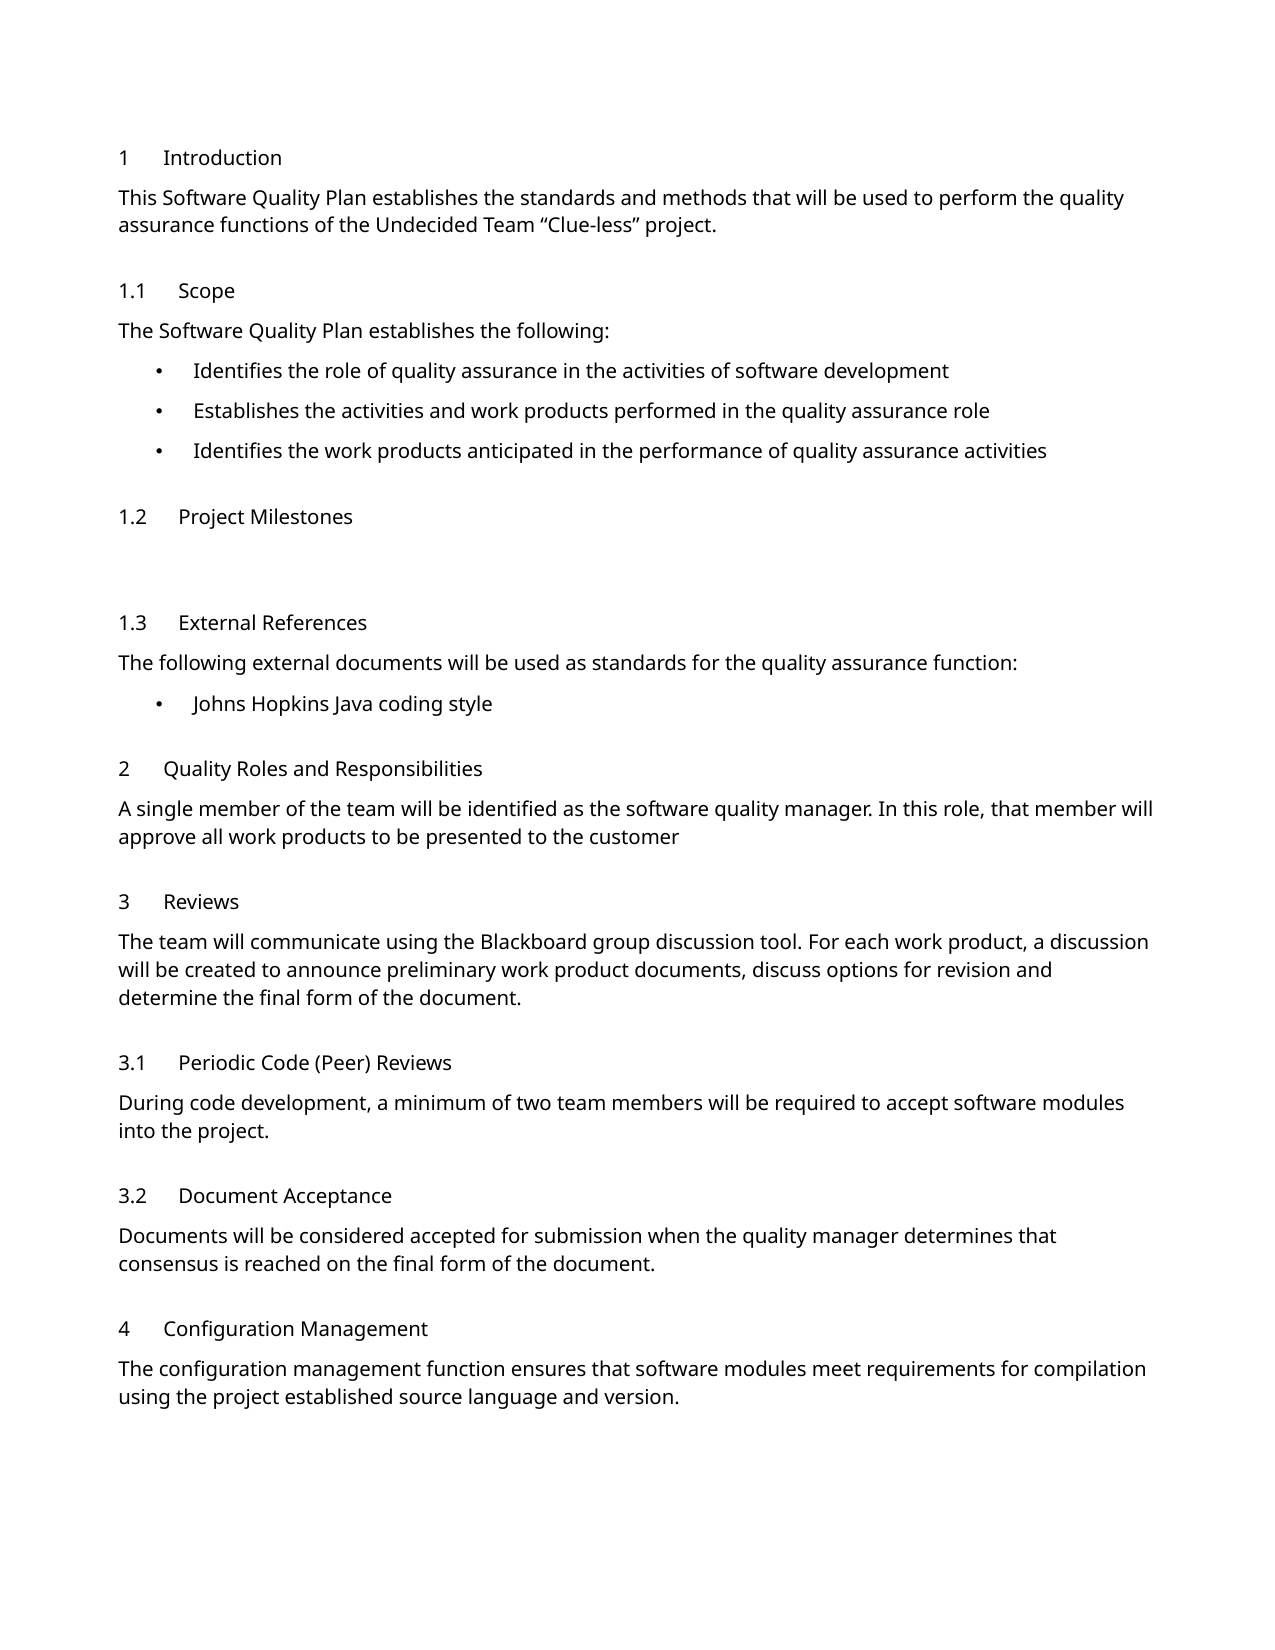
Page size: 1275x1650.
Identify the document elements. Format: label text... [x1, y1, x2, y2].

text During code development, a minimum of two team members will be required to accept software modules into the project. [118, 1088, 1157, 1144]
subtitle Introduction [118, 143, 1157, 171]
text The following external documents will be used as standards for the quality assurance function: [118, 649, 1157, 677]
subtitle Reviews [118, 887, 1157, 915]
text A single member of the team will be identified as the software quality manager. In this role, that member will approve all work products to be presented to the customer [118, 794, 1157, 850]
text This Software Quality Plan establishes the standards and methods that will be used to perform the quality assurance functions of the Undecided Team “Clue-less” project. [118, 183, 1157, 239]
list Johns Hopkins Java coding style [156, 689, 1157, 717]
text The configuration management function ensures that software modules meet requirements for compilation using the project established source language and version. [118, 1355, 1157, 1410]
subtitle Project Milestones [118, 502, 1157, 530]
subtitle Configuration Management [118, 1314, 1157, 1342]
subtitle Periodic Code (Peer) Reviews [118, 1048, 1157, 1076]
text Documents will be considered accepted for submission when the quality manager determines that consensus is reached on the final form of the document. [118, 1222, 1157, 1277]
subtitle Quality Roles and Responsibilities [118, 754, 1157, 782]
list Identifies the role of quality assurance in the activities of software development [156, 357, 1157, 384]
text The team will communicate using the Blackboard group discussion tool. For each work product, a discussion will be created to announce preliminary work product documents, discuss options for revision and determine the final form of the document. [118, 928, 1157, 1011]
subtitle Scope [118, 276, 1157, 304]
list Identifies the work products anticipated in the performance of quality assurance activities [156, 437, 1157, 465]
subtitle Document Acceptance [118, 1181, 1157, 1209]
subtitle External References [118, 609, 1157, 636]
list Establishes the activities and work products performed in the quality assurance role [156, 397, 1157, 424]
text The Software Quality Plan establishes the following: [118, 316, 1157, 344]
